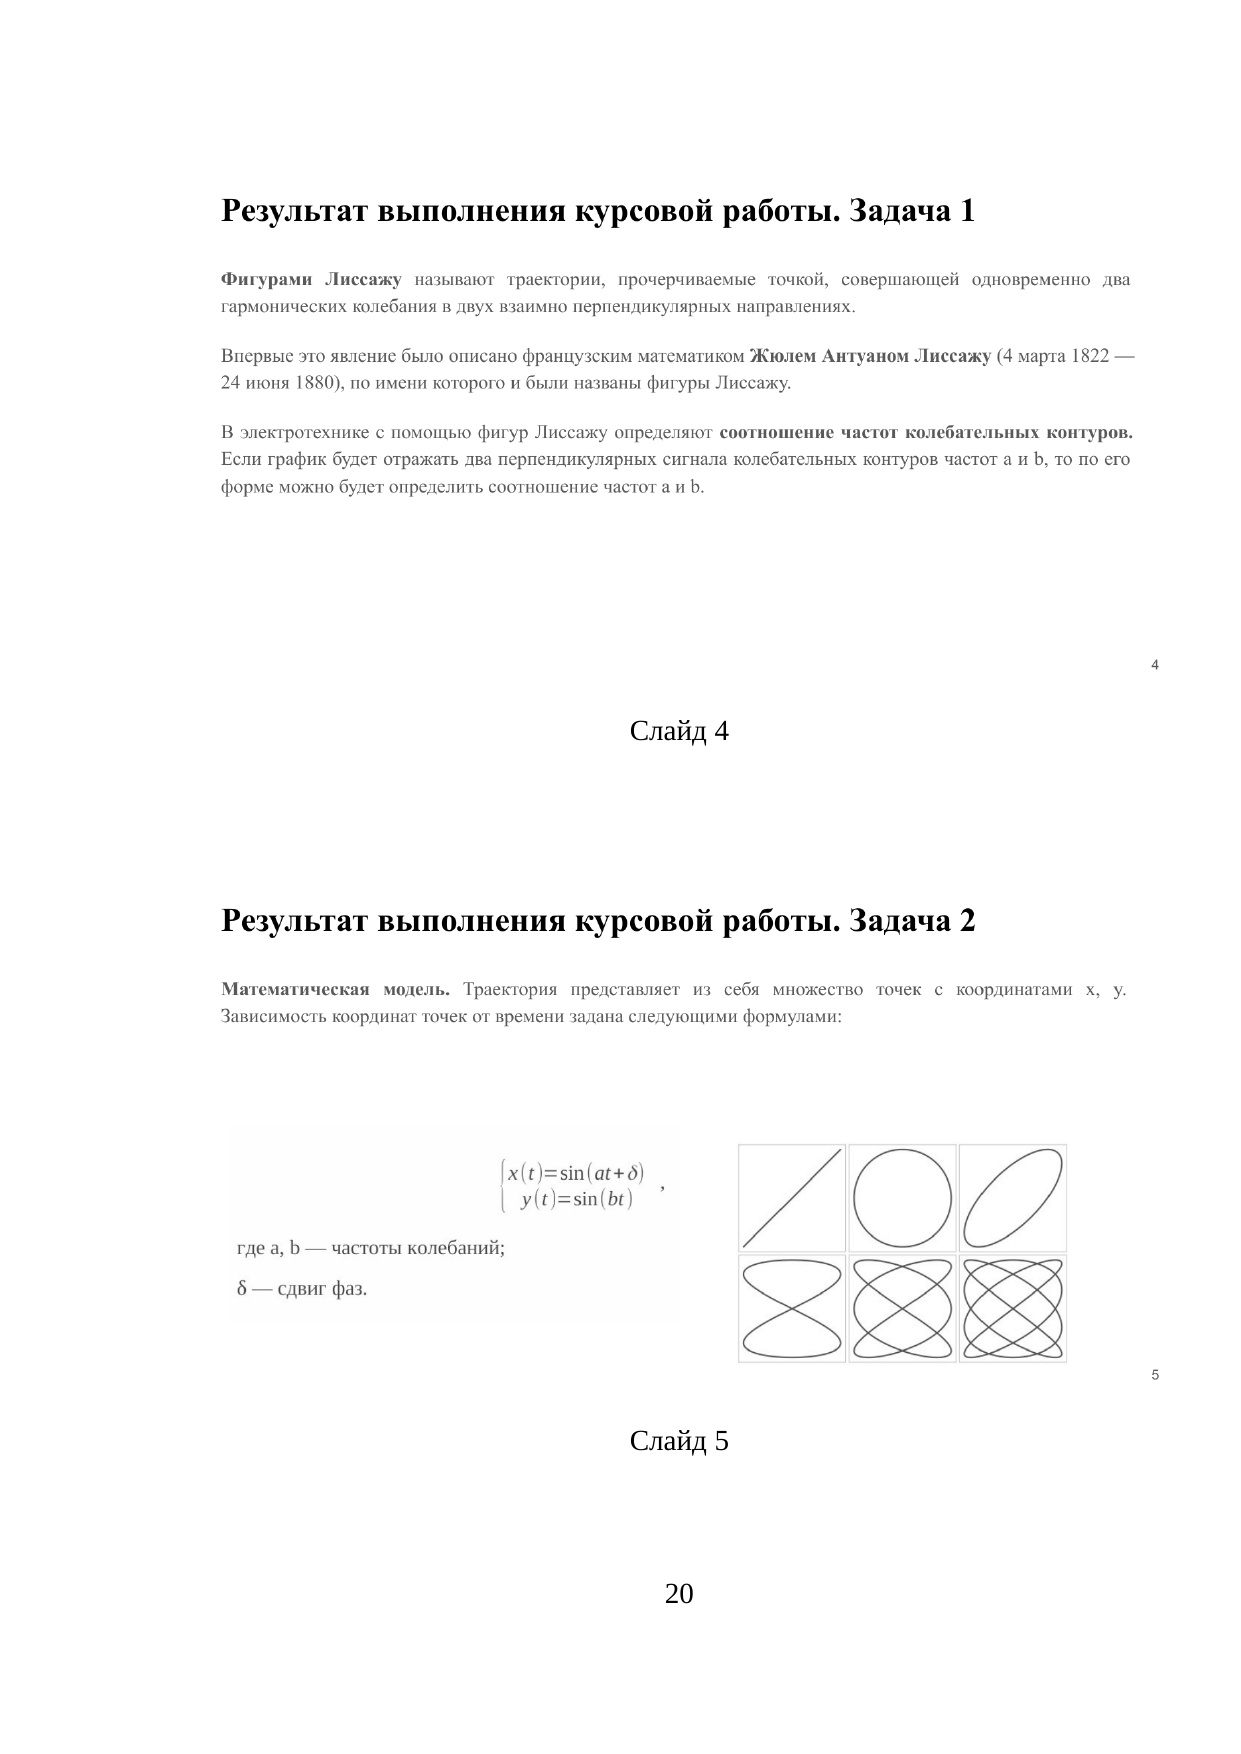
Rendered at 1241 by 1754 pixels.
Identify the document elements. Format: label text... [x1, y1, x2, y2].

text Слайд 5 [177, 1406, 1181, 1457]
text Слайд 4 [177, 696, 1181, 746]
picture [177, 130, 1182, 696]
picture [177, 840, 1182, 1406]
